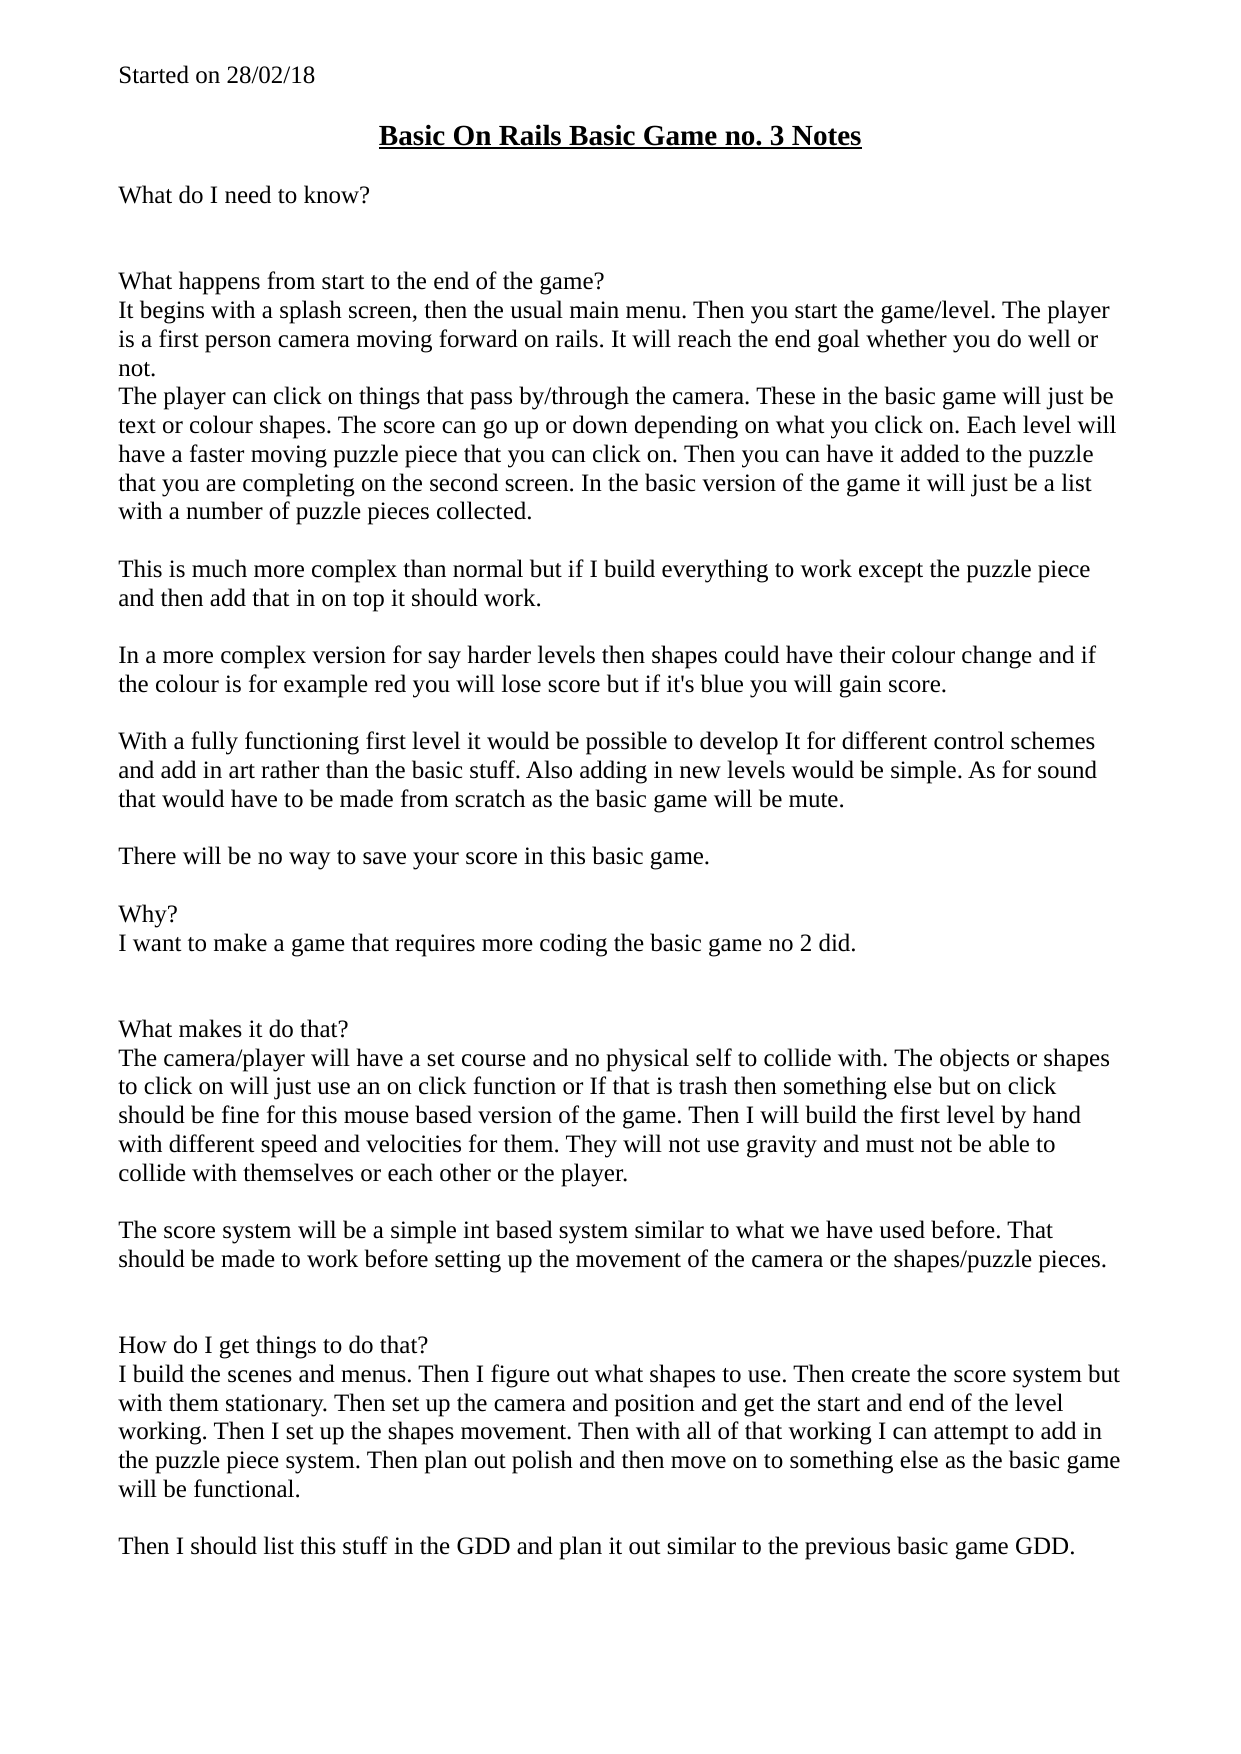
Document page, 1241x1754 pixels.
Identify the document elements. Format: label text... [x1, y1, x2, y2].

text I want to make a game that requires more coding the basic game no 2 did. [118, 928, 1122, 956]
text What happens from start to the end of the game? [118, 266, 1122, 295]
text What makes it do that? [118, 1014, 1122, 1043]
text There will be no way to save your score in this basic game. [118, 841, 1122, 870]
text How do I get things to do that? [118, 1330, 1122, 1359]
text The camera/player will have a set course and no physical self to collide with. The objects or shapes to click on will just use an on click function or If that is trash then something else but on click should be fine for this mouse based version of the game. Then I will build the first level by hand with different speed and velocities for them. They will not use gravity and must not be able to collide with themselves or each other or the player. [118, 1043, 1122, 1186]
text It begins with a splash screen, then the usual main menu. Then you start the game/level. The player is a first person camera moving forward on rails. It will reach the end goal whether you do well or not. [118, 295, 1122, 381]
text The player can click on things that pass by/through the camera. These in the basic game will just be text or colour shapes. The score can go up or down depending on what you click on. Each level will have a faster moving puzzle piece that you can click on. Then you can have it added to the puzzle that you are completing on the second screen. In the basic version of the game it will just be a list with a number of puzzle pieces collected. [118, 381, 1122, 525]
text With a fully functioning first level it would be possible to develop It for different control schemes and add in art rather than the basic stuff. Also adding in new levels would be simple. As for sound that would have to be made from scratch as the basic game will be mute. [118, 726, 1122, 813]
text Why? [118, 899, 1122, 928]
text I build the scenes and menus. Then I figure out what shapes to use. Then create the score system but with them stationary. Then set up the camera and position and get the start and end of the level working. Then I set up the shapes movement. Then with all of that working I can attempt to add in the puzzle piece system. Then plan out polish and then move on to something else as the basic game will be functional. [118, 1359, 1122, 1503]
text This is much more complex than normal but if I build everything to work except the puzzle piece and then add that in on top it should work. [118, 554, 1122, 611]
text What do I need to know? [118, 180, 1122, 209]
text Then I should list this stuff in the GDD and plan it out similar to the previous basic game GDD. [118, 1531, 1122, 1560]
text Basic On Rails Basic Game no. 3 Notes [118, 118, 1122, 151]
text In a more complex version for say harder levels then shapes could have their colour change and if the colour is for example red you will lose score but if it's blue you will gain score. [118, 640, 1122, 698]
text The score system will be a simple int based system similar to what we have used before. That should be made to work before setting up the movement of the camera or the shapes/puzzle pieces. [118, 1215, 1122, 1273]
